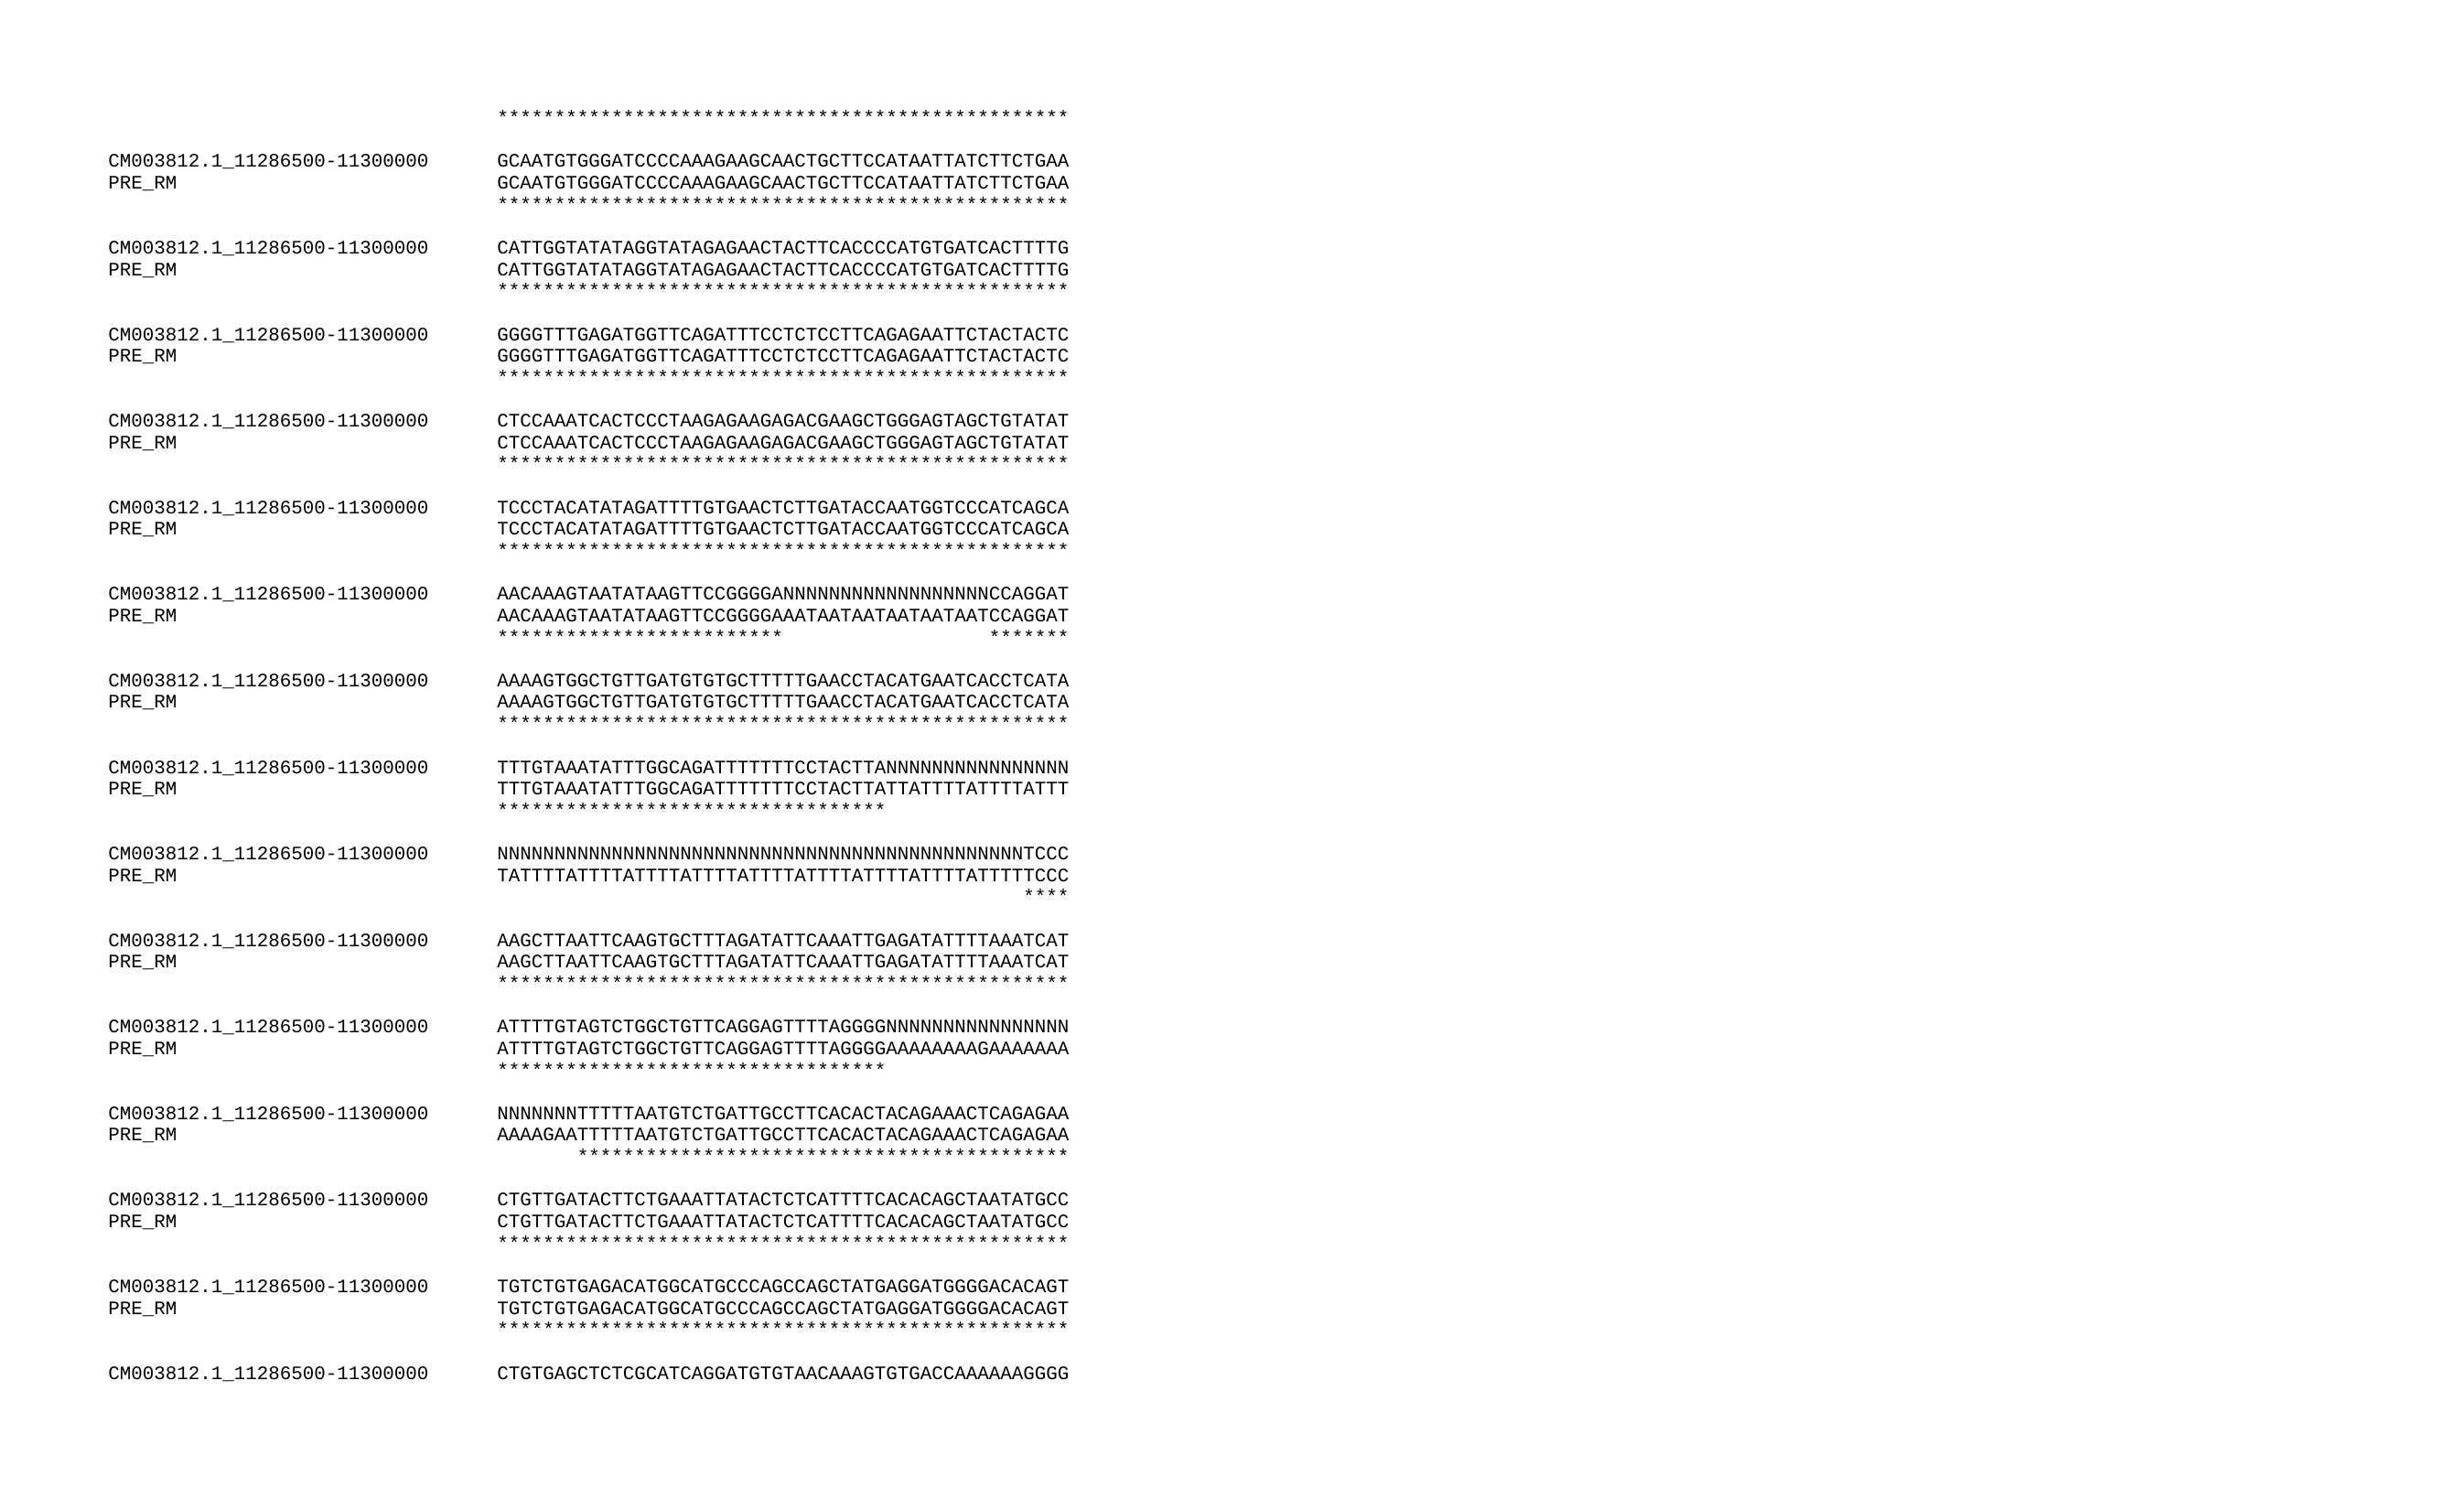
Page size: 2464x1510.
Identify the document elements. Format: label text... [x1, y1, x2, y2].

text PRE_RM TATTTTATTTTATTTTATTTTATTTTATTTTATTTTATTTTATTTTTCCC [108, 866, 2355, 887]
text ********************************** [108, 801, 2355, 822]
text CM003812.1_11286500-11300000 NNNNNNNNNNNNNNNNNNNNNNNNNNNNNNNNNNNNNNNNNNNNNNTCCC [108, 844, 2355, 866]
text PRE_RM AAAAGTGGCTGTTGATGTGTGCTTTTTGAACCTACATGAATCACCTCATA [108, 693, 2355, 714]
text CM003812.1_11286500-11300000 AAAAGTGGCTGTTGATGTGTGCTTTTTGAACCTACATGAATCACCTCATA [108, 671, 2355, 693]
text CM003812.1_11286500-11300000 ATTTTGTAGTCTGGCTGTTCAGGAGTTTTAGGGGNNNNNNNNNNNNNNNN [108, 1017, 2355, 1039]
text ************************************************** [108, 368, 2355, 390]
text ************************************************** [108, 974, 2355, 996]
text ************************************************** [108, 1320, 2355, 1342]
text ******************************************* [108, 1147, 2355, 1169]
text PRE_RM TCCCTACATATAGATTTTGTGAACTCTTGATACCAATGGTCCCATCAGCA [108, 519, 2355, 541]
text ************************* ******* [108, 628, 2355, 649]
text CM003812.1_11286500-11300000 CTGTGAGCTCTCGCATCAGGATGTGTAACAAAGTGTGACCAAAAAAGGGG [108, 1363, 2355, 1385]
text ************************************************** [108, 1234, 2355, 1255]
text PRE_RM CTGTTGATACTTCTGAAATTATACTCTCATTTTCACACAGCTAATATGCC [108, 1212, 2355, 1234]
text PRE_RM CTCCAAATCACTCCCTAAGAGAAGAGACGAAGCTGGGAGTAGCTGTATAT [108, 433, 2355, 454]
text PRE_RM TTTGTAAATATTTGGCAGATTTTTTTCCTACTTATTATTTTATTTTATTT [108, 779, 2355, 801]
text PRE_RM ATTTTGTAGTCTGGCTGTTCAGGAGTTTTAGGGGAAAAAAAAGAAAAAAA [108, 1039, 2355, 1060]
text CM003812.1_11286500-11300000 CATTGGTATATAGGTATAGAGAACTACTTCACCCCATGTGATCACTTTTG [108, 238, 2355, 260]
text CM003812.1_11286500-11300000 TGTCTGTGAGACATGGCATGCCCAGCCAGCTATGAGGATGGGGACACAGT [108, 1277, 2355, 1299]
text CM003812.1_11286500-11300000 NNNNNNNTTTTTAATGTCTGATTGCCTTCACACTACAGAAACTCAGAGAA [108, 1104, 2355, 1125]
text PRE_RM CATTGGTATATAGGTATAGAGAACTACTTCACCCCATGTGATCACTTTTG [108, 260, 2355, 281]
text PRE_RM TGTCTGTGAGACATGGCATGCCCAGCCAGCTATGAGGATGGGGACACAGT [108, 1299, 2355, 1320]
text CM003812.1_11286500-11300000 GCAATGTGGGATCCCCAAAGAAGCAACTGCTTCCATAATTATCTTCTGAA [108, 151, 2355, 173]
text PRE_RM GCAATGTGGGATCCCCAAAGAAGCAACTGCTTCCATAATTATCTTCTGAA [108, 173, 2355, 195]
text ************************************************** [108, 108, 2355, 130]
text ********************************** [108, 1060, 2355, 1082]
text CM003812.1_11286500-11300000 TCCCTACATATAGATTTTGTGAACTCTTGATACCAATGGTCCCATCAGCA [108, 498, 2355, 519]
text CM003812.1_11286500-11300000 AACAAAGTAATATAAGTTCCGGGGANNNNNNNNNNNNNNNNNNCCAGGAT [108, 584, 2355, 606]
text CM003812.1_11286500-11300000 GGGGTTTGAGATGGTTCAGATTTCCTCTCCTTCAGAGAATTCTACTACTC [108, 324, 2355, 346]
text PRE_RM AACAAAGTAATATAAGTTCCGGGGAAATAATAATAATAATAATCCAGGAT [108, 606, 2355, 628]
text **** [108, 887, 2355, 909]
text CM003812.1_11286500-11300000 AAGCTTAATTCAAGTGCTTTAGATATTCAAATTGAGATATTTTAAATCAT [108, 931, 2355, 952]
text ************************************************** [108, 541, 2355, 563]
text ************************************************** [108, 281, 2355, 303]
text CM003812.1_11286500-11300000 TTTGTAAATATTTGGCAGATTTTTTTCCTACTTANNNNNNNNNNNNNNNN [108, 757, 2355, 779]
text CM003812.1_11286500-11300000 CTGTTGATACTTCTGAAATTATACTCTCATTTTCACACAGCTAATATGCC [108, 1190, 2355, 1212]
text PRE_RM AAGCTTAATTCAAGTGCTTTAGATATTCAAATTGAGATATTTTAAATCAT [108, 952, 2355, 974]
text CM003812.1_11286500-11300000 CTCCAAATCACTCCCTAAGAGAAGAGACGAAGCTGGGAGTAGCTGTATAT [108, 411, 2355, 433]
text ************************************************** [108, 195, 2355, 216]
text PRE_RM AAAAGAATTTTTAATGTCTGATTGCCTTCACACTACAGAAACTCAGAGAA [108, 1125, 2355, 1147]
text ************************************************** [108, 714, 2355, 736]
text ************************************************** [108, 454, 2355, 476]
text PRE_RM GGGGTTTGAGATGGTTCAGATTTCCTCTCCTTCAGAGAATTCTACTACTC [108, 346, 2355, 368]
